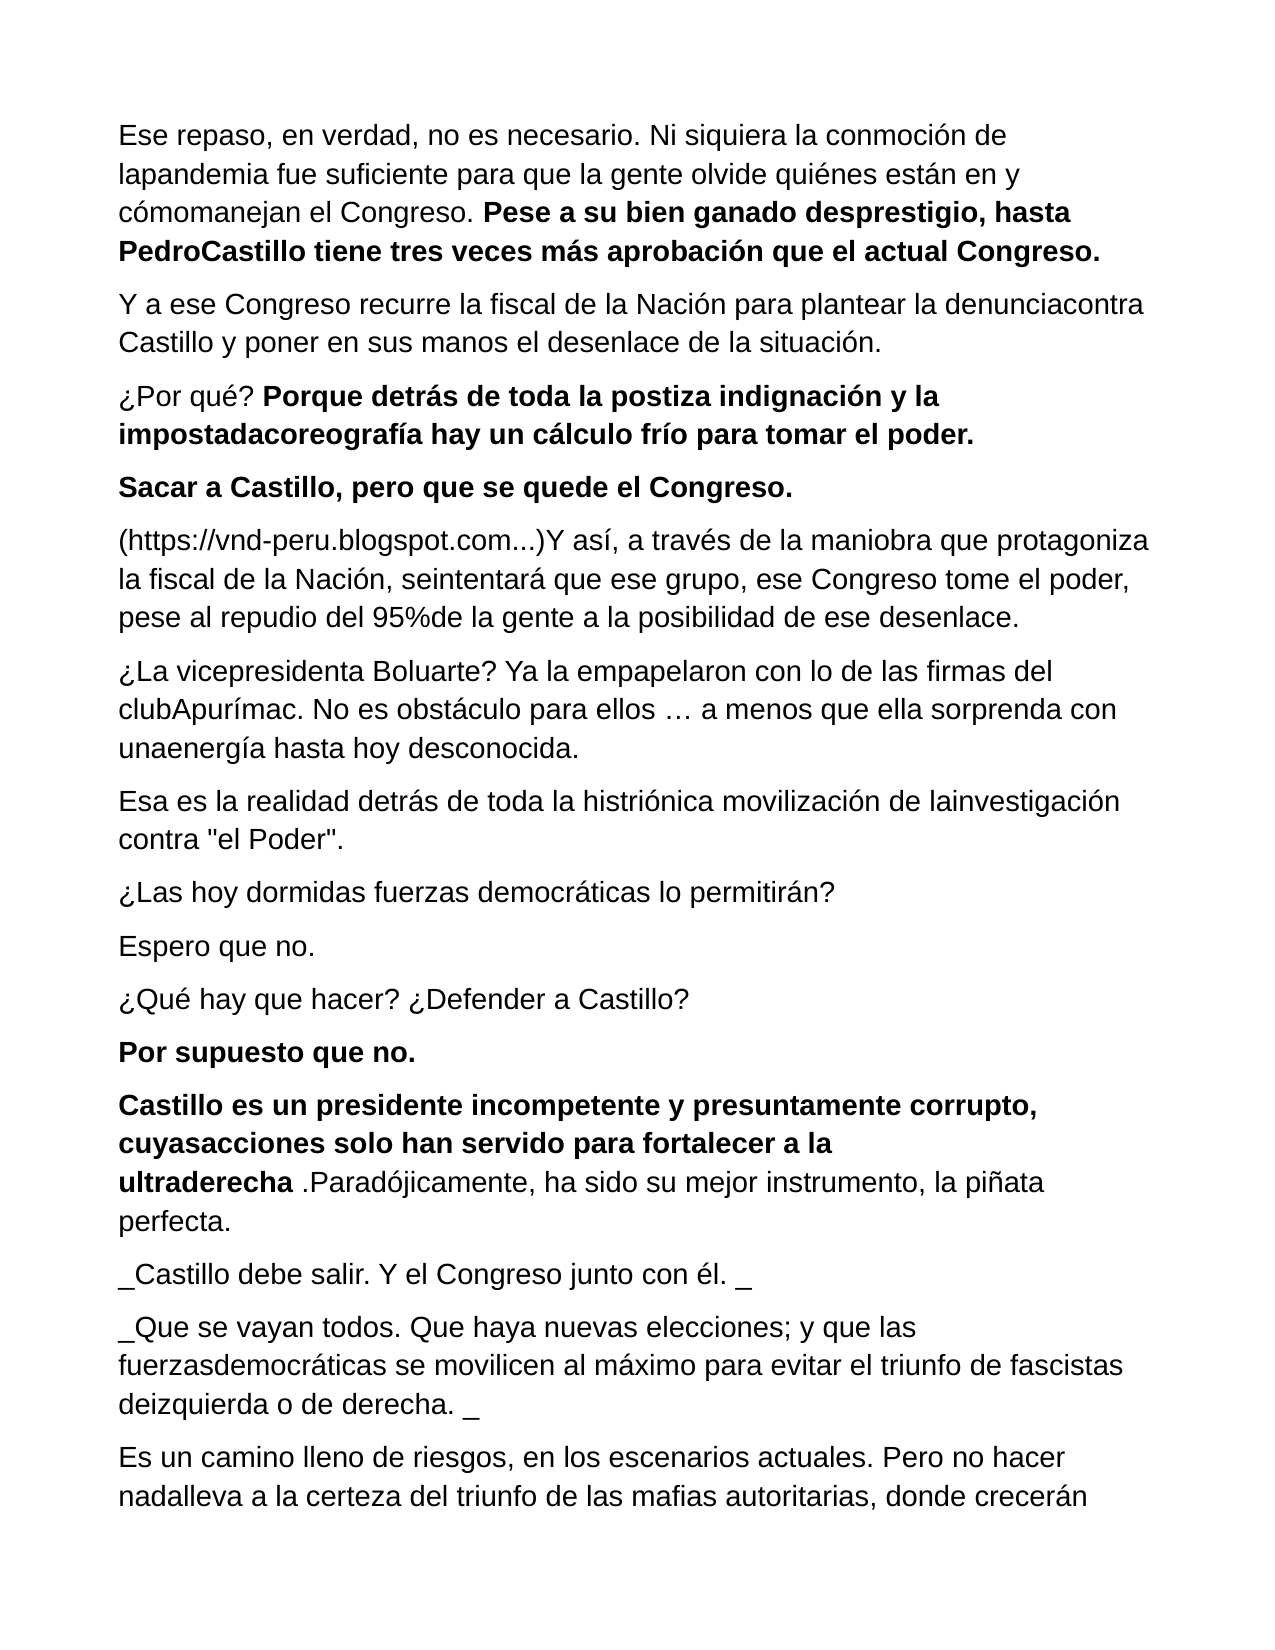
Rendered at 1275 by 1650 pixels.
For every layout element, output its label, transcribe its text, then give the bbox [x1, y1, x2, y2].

text _Castillo debe salir. Y el Congreso junto con él. _ [118, 1257, 1157, 1290]
text ¿La vicepresidenta Boluarte? Ya la empapelaron con lo de las firmas del clubApurímac. No es obstáculo para ellos … a menos que ella sorprenda con unaenergía hasta hoy desconocida. [118, 653, 1157, 764]
text Es un camino lleno de riesgos, en los escenarios actuales. Pero no hacer nadalleva a la certeza del triunfo de las mafias autoritarias, donde crecerán [118, 1440, 1157, 1512]
text Y a ese Congreso recurre la fiscal de la Nación para plantear la denunciacontra Castillo y poner en sus manos el desenlace de la situación. [118, 287, 1157, 359]
text ¿Las hoy dormidas fuerzas democráticas lo permitirán? [118, 875, 1157, 909]
text Castillo es un presidente incompetente y presuntamente corrupto, cuyasacciones solo han servido para fortalecer a la ultraderecha .Paradójicamente, ha sido su mejor instrumento, la piñata perfecta. [118, 1088, 1157, 1237]
text Ese repaso, en verdad, no es necesario. Ni siquiera la conmoción de lapandemia fue suficiente para que la gente olvide quiénes están en y cómomanejan el Congreso. Pese a su bien ganado desprestigio, hasta PedroCastillo tiene tres veces más aprobación que el actual Congreso. [118, 118, 1157, 267]
text ¿Qué hay que hacer? ¿Defender a Castillo? [118, 982, 1157, 1015]
text Espero que no. [118, 928, 1157, 962]
text ¿Por qué? Porque detrás de toda la postiza indignación y la impostadacoreografía hay un cálculo frío para tomar el poder. [118, 378, 1157, 451]
text Esa es la realidad detrás de toda la histriónica movilización de lainvestigación contra "el Poder". [118, 784, 1157, 856]
text (https://vnd-peru.blogspot.com...)Y así, a través de la maniobra que protagoniza la fiscal de la Nación, seintentará que ese grupo, ese Congreso tome el poder, pese al repudio del 95%de la gente a la posibilidad de ese desenlace. [118, 523, 1157, 634]
text Por supuesto que no. [118, 1035, 1157, 1068]
text _Que se vayan todos. Que haya nuevas elecciones; y que las fuerzasdemocráticas se movilicen al máximo para evitar el triunfo de fascistas deizquierda o de derecha. _ [118, 1310, 1157, 1420]
text Sacar a Castillo, pero que se quede el Congreso. [118, 470, 1157, 504]
